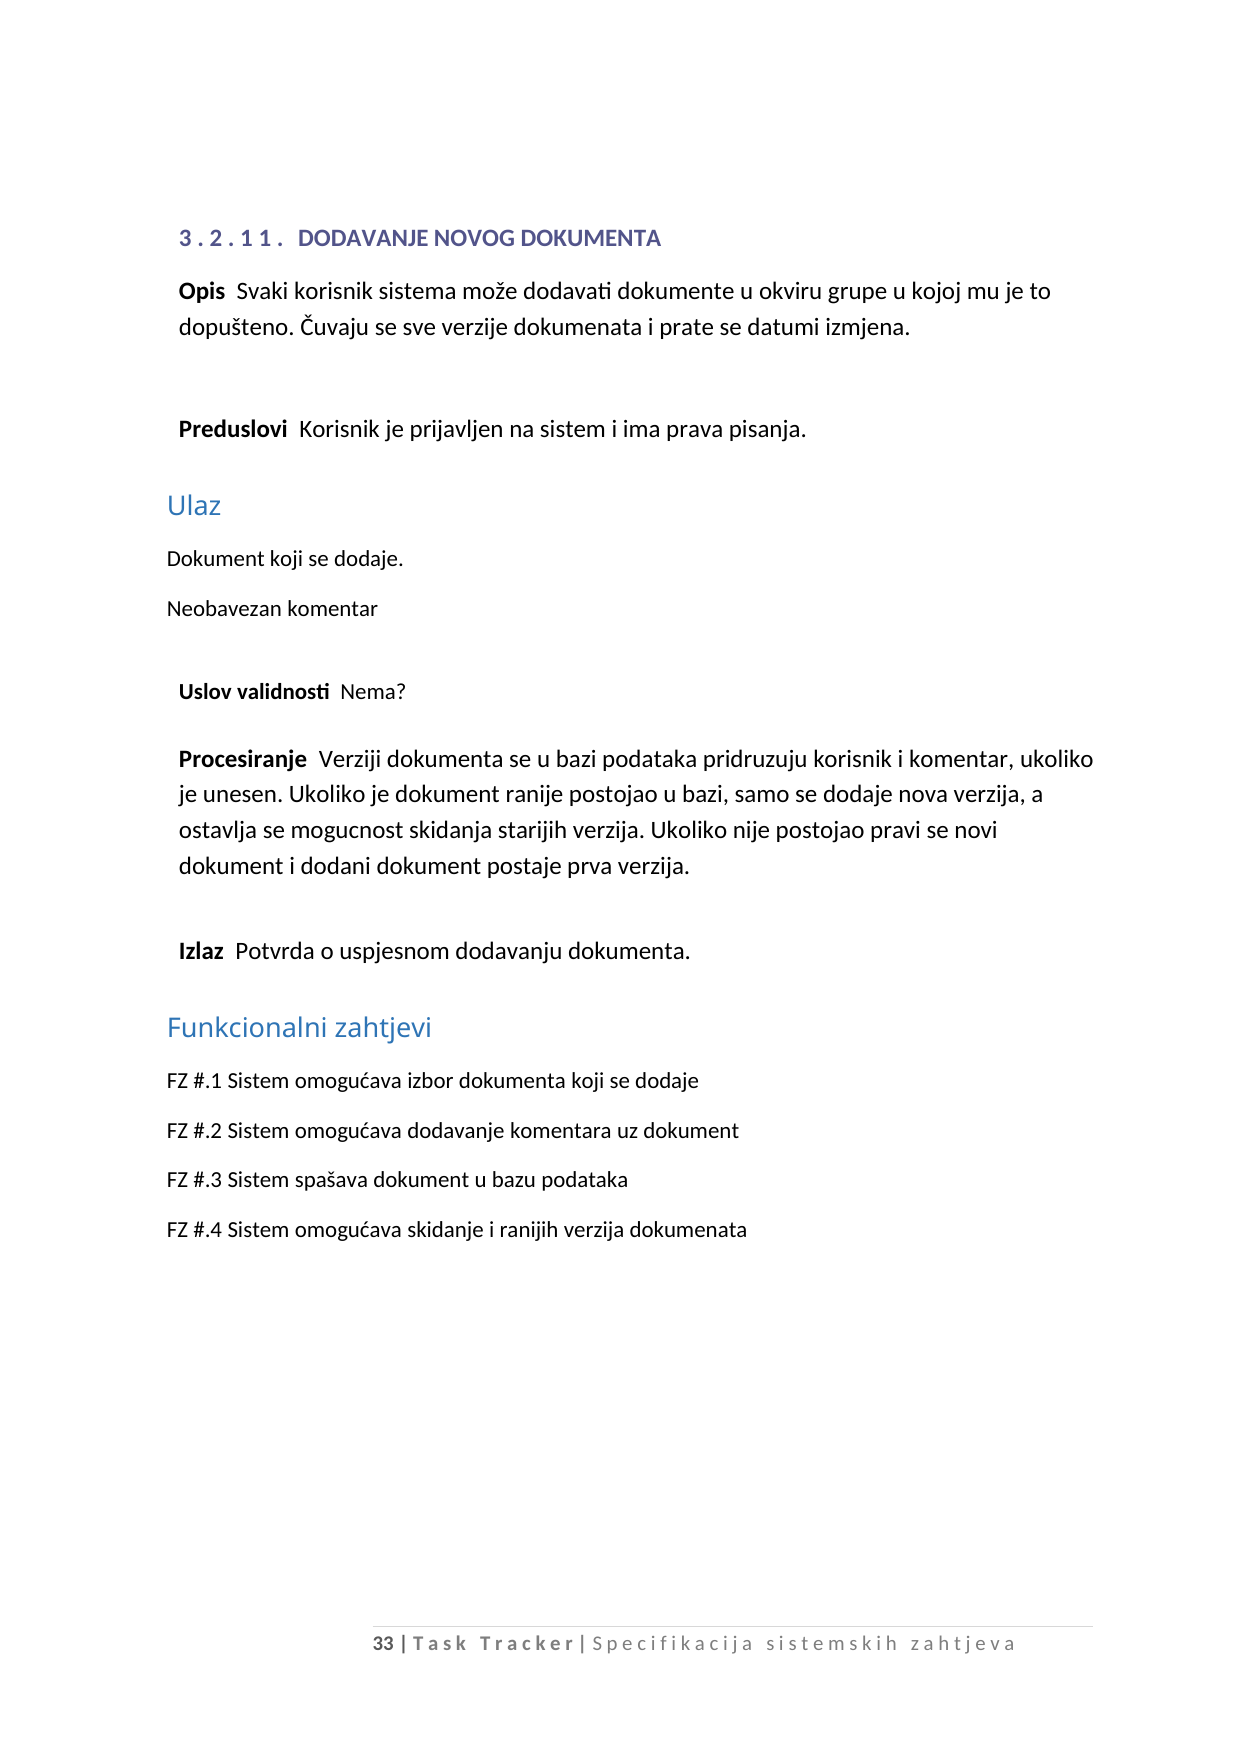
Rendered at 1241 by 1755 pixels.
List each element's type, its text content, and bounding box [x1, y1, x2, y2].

text Procesiranje ­ Verziji dokumenta se u bazi podataka pridruzuju korisnik i komentar, ukoliko je unesen. Ukoliko je dokument ranije postojao u bazi, samo se dodaje nova verzija, a ostavlja se mogucnost skidanja starijih verzija. Ukoliko nije postojao pravi se novi dokument i dodani dokument postaje prva verzija. [179, 743, 1102, 880]
list FZ #.4 Sistem omogućava skidanje i ranijih verzija dokumenata [129, 1215, 1105, 1243]
text Izlaz ­ Potvrda o uspjesnom dodavanju dokumenta. [179, 935, 1102, 966]
list Dokument koji se dodaje. [129, 544, 1105, 572]
subtitle Funkcionalni zahtjevi [167, 1008, 1102, 1045]
text Opis ­ Svaki korisnik sistema može dodavati dokumente u okviru grupe u kojoj mu je to dopušteno. Čuvaju se sve verzije dokumenata i prate se datumi izmjena. [179, 276, 1102, 342]
list Neobavezan komentar [129, 594, 1105, 622]
text Uslov validnosti ­ Nema? [179, 677, 1102, 705]
list FZ #.3 Sistem spašava dokument u bazu podataka [129, 1165, 1105, 1193]
text Preduslovi ­ Korisnik je prijavljen na sistem i ima prava pisanja. [179, 413, 1102, 444]
subtitle Ulaz [167, 486, 1102, 523]
text 3 . 2 . 1 1 . DODAVANJE NOVOG DOKUMENTA [179, 222, 933, 253]
list FZ #.1 Sistem omogućava izbor dokumenta koji se dodaje [129, 1066, 1105, 1094]
list FZ #.2 Sistem omogućava dodavanje komentara uz dokument [129, 1116, 1105, 1144]
